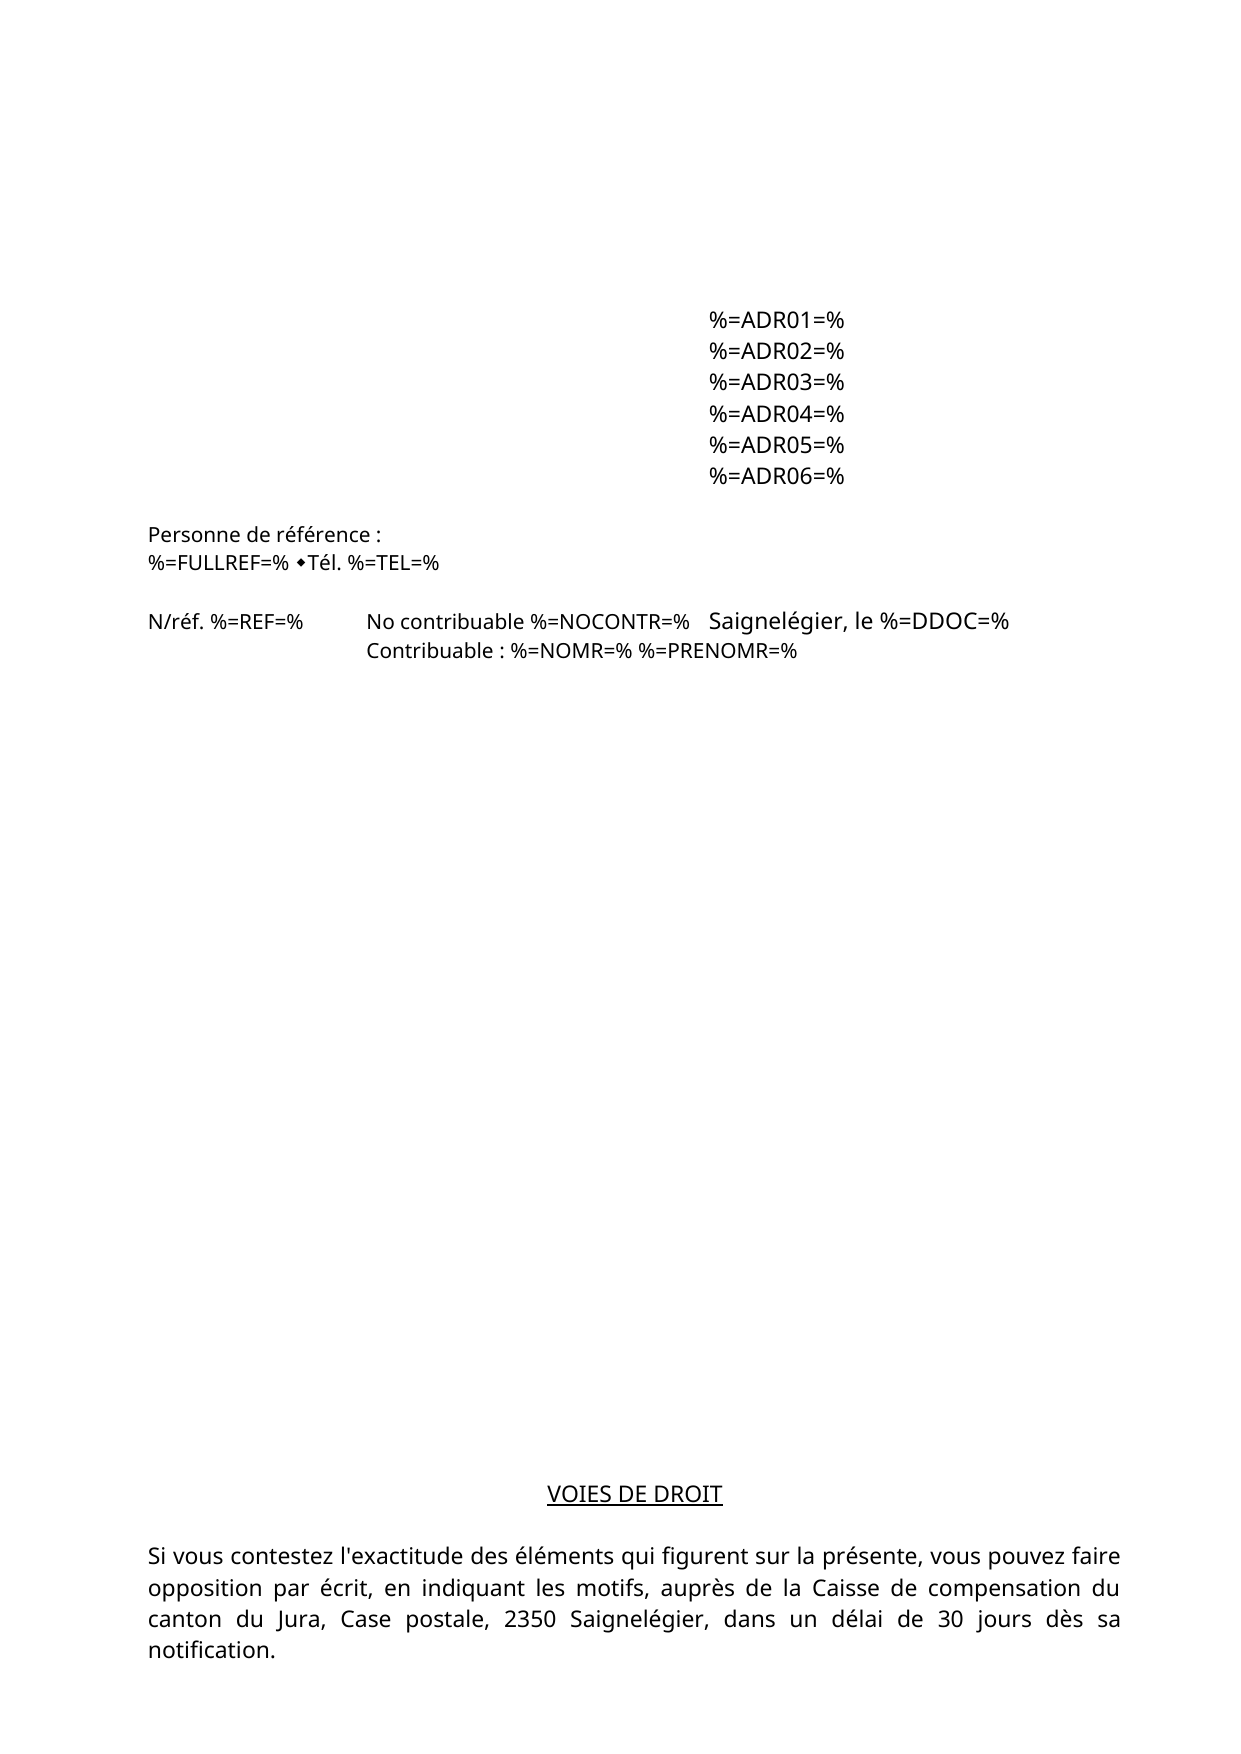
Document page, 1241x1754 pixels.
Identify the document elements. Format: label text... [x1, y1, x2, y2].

text %=ADR04=% [148, 398, 1122, 429]
text %=ADR05=% [148, 429, 1122, 460]
text Contribuable : %=NOMR=% %=PRENOMR=% [148, 636, 1122, 665]
text %=ADR02=% [148, 335, 1122, 366]
text N/réf. %=REF=% No contribuable %=NOCONTR=% Saignelégier, le %=DDOC=% [148, 605, 1122, 636]
text Personne de référence : [148, 520, 1122, 548]
text %=ADR03=% [148, 366, 1122, 398]
text %=ADR06=% [148, 460, 1122, 491]
text %=ADR01=% [148, 304, 1122, 335]
text %=FULLREF=% wTél. %=TEL=% [148, 548, 1122, 577]
